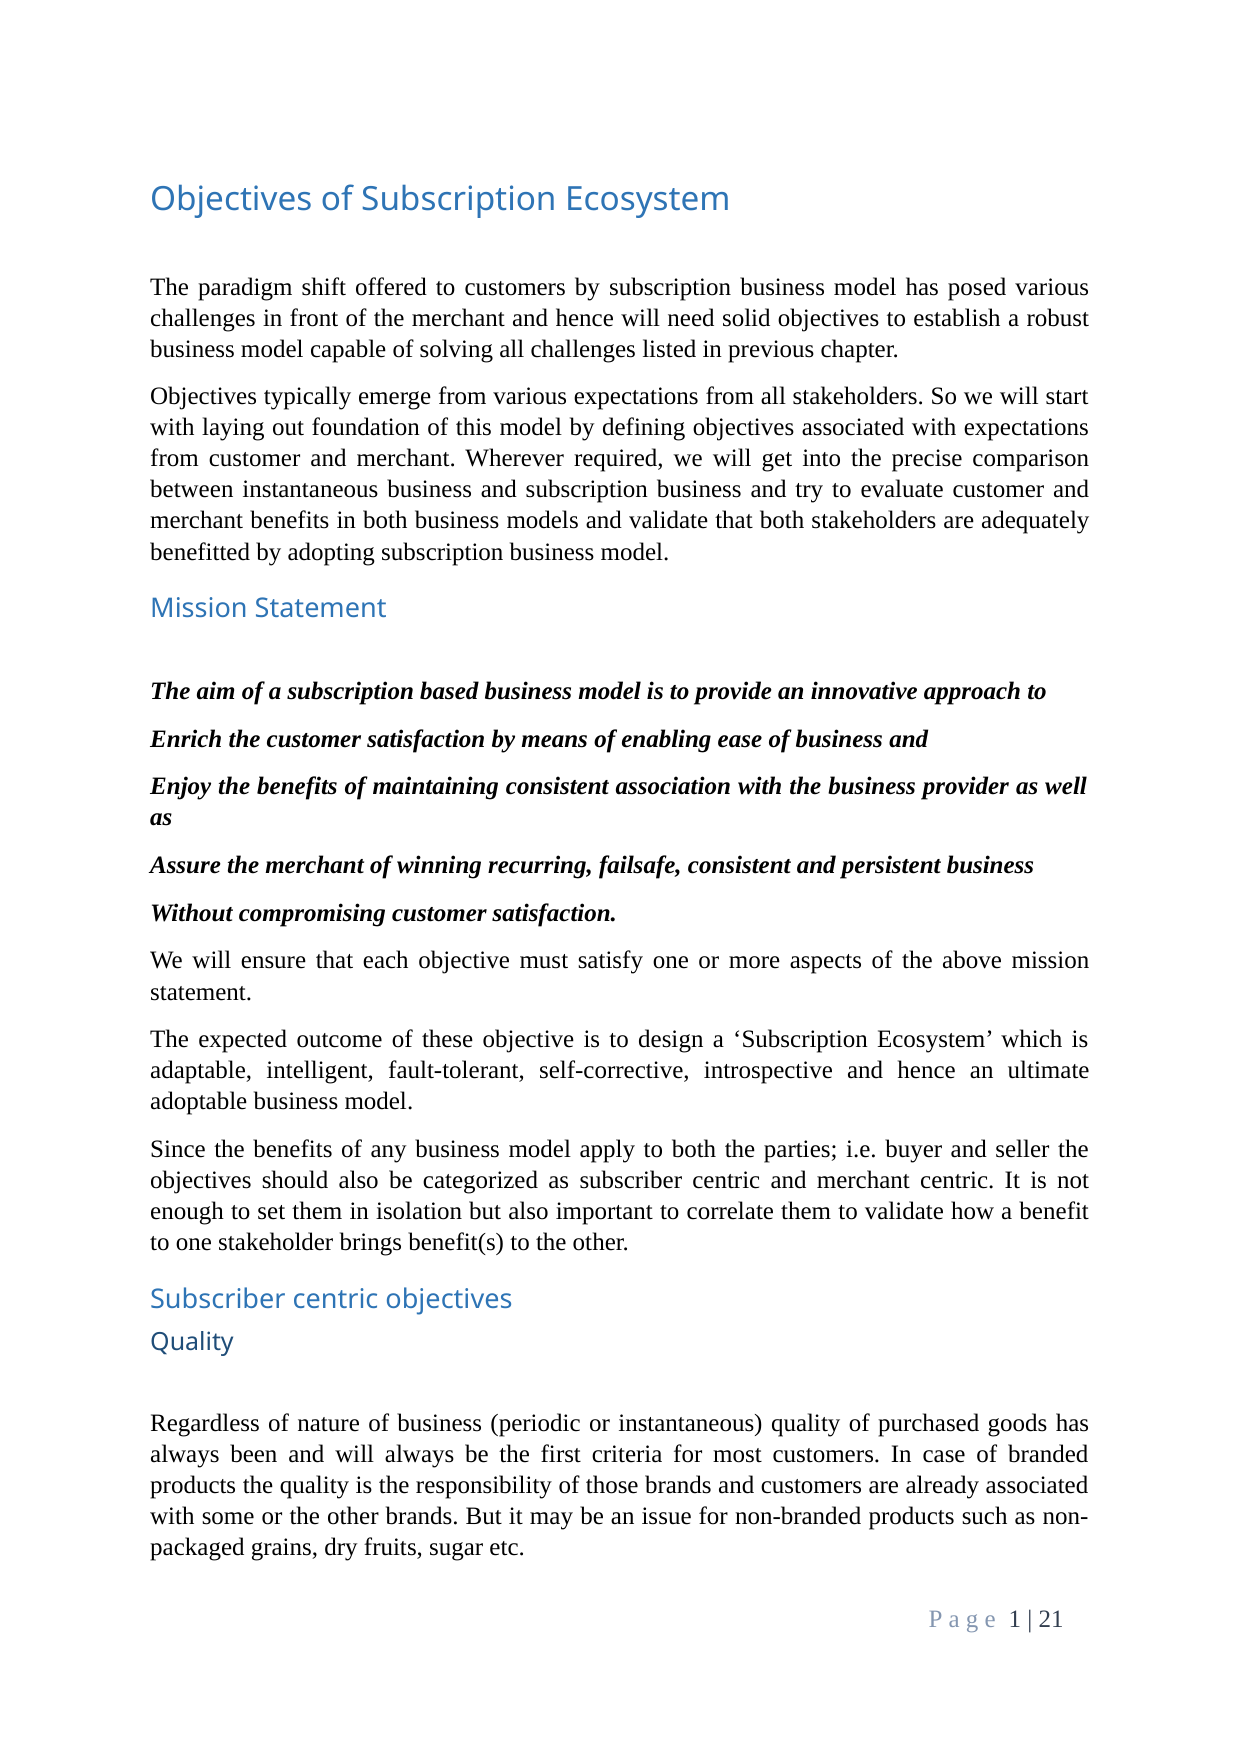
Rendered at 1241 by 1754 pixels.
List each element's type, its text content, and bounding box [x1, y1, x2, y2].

text The expected outcome of these objective is to design a ‘Subscription Ecosystem’ which is adaptable, intelligent, fault-tolerant, self-corrective, introspective and hence an ultimate adoptable business model. [150, 1024, 1090, 1115]
text Enjoy the benefits of maintaining consistent association with the business provider as well as [150, 771, 1090, 831]
text Enrich the customer satisfaction by means of enabling ease of business and [150, 724, 1090, 752]
subtitle Quality [150, 1323, 1090, 1357]
subtitle Subscriber centric objectives [150, 1279, 1090, 1316]
text The aim of a subscription based business model is to provide an innovative approach to [150, 676, 1090, 705]
text The paradigm shift offered to customers by subscription business model has posed various challenges in front of the merchant and hence will need solid objectives to establish a robust business model capable of solving all challenges listed in previous chapter. [150, 272, 1090, 362]
text Regardless of nature of business (periodic or instantaneous) quality of purchased goods has always been and will always be the first criteria for most customers. In case of branded products the quality is the responsibility of those brands and customers are already associated with some or the other brands. But it may be an issue for non-branded products such as non-packaged grains, dry fruits, sugar etc. [150, 1408, 1090, 1561]
text Without compromising customer satisfaction. [150, 898, 1090, 927]
text We will ensure that each objective must satisfy one or more aspects of the above mission statement. [150, 946, 1090, 1005]
subtitle Objectives of Subscription Ecosystem [150, 175, 1090, 220]
text Assure the merchant of winning recurring, failsafe, consistent and persistent business [150, 850, 1090, 879]
text Since the benefits of any business model apply to both the parties; i.e. buyer and seller the objectives should also be categorized as subscriber centric and merchant centric. It is not enough to set them in isolation but also important to correlate them to validate how a benefit to one stakeholder brings benefit(s) to the other. [150, 1134, 1090, 1256]
text Objectives typically emerge from various expectations from all stakeholders. So we will start with laying out foundation of this model by defining objectives associated with expectations from customer and merchant. Wherever required, we will get into the precise comparison between instantaneous business and subscription business and try to evaluate customer and merchant benefits in both business models and validate that both stakeholders are adequately benefitted by adopting subscription business model. [150, 381, 1090, 565]
subtitle Mission Statement [150, 588, 1090, 625]
